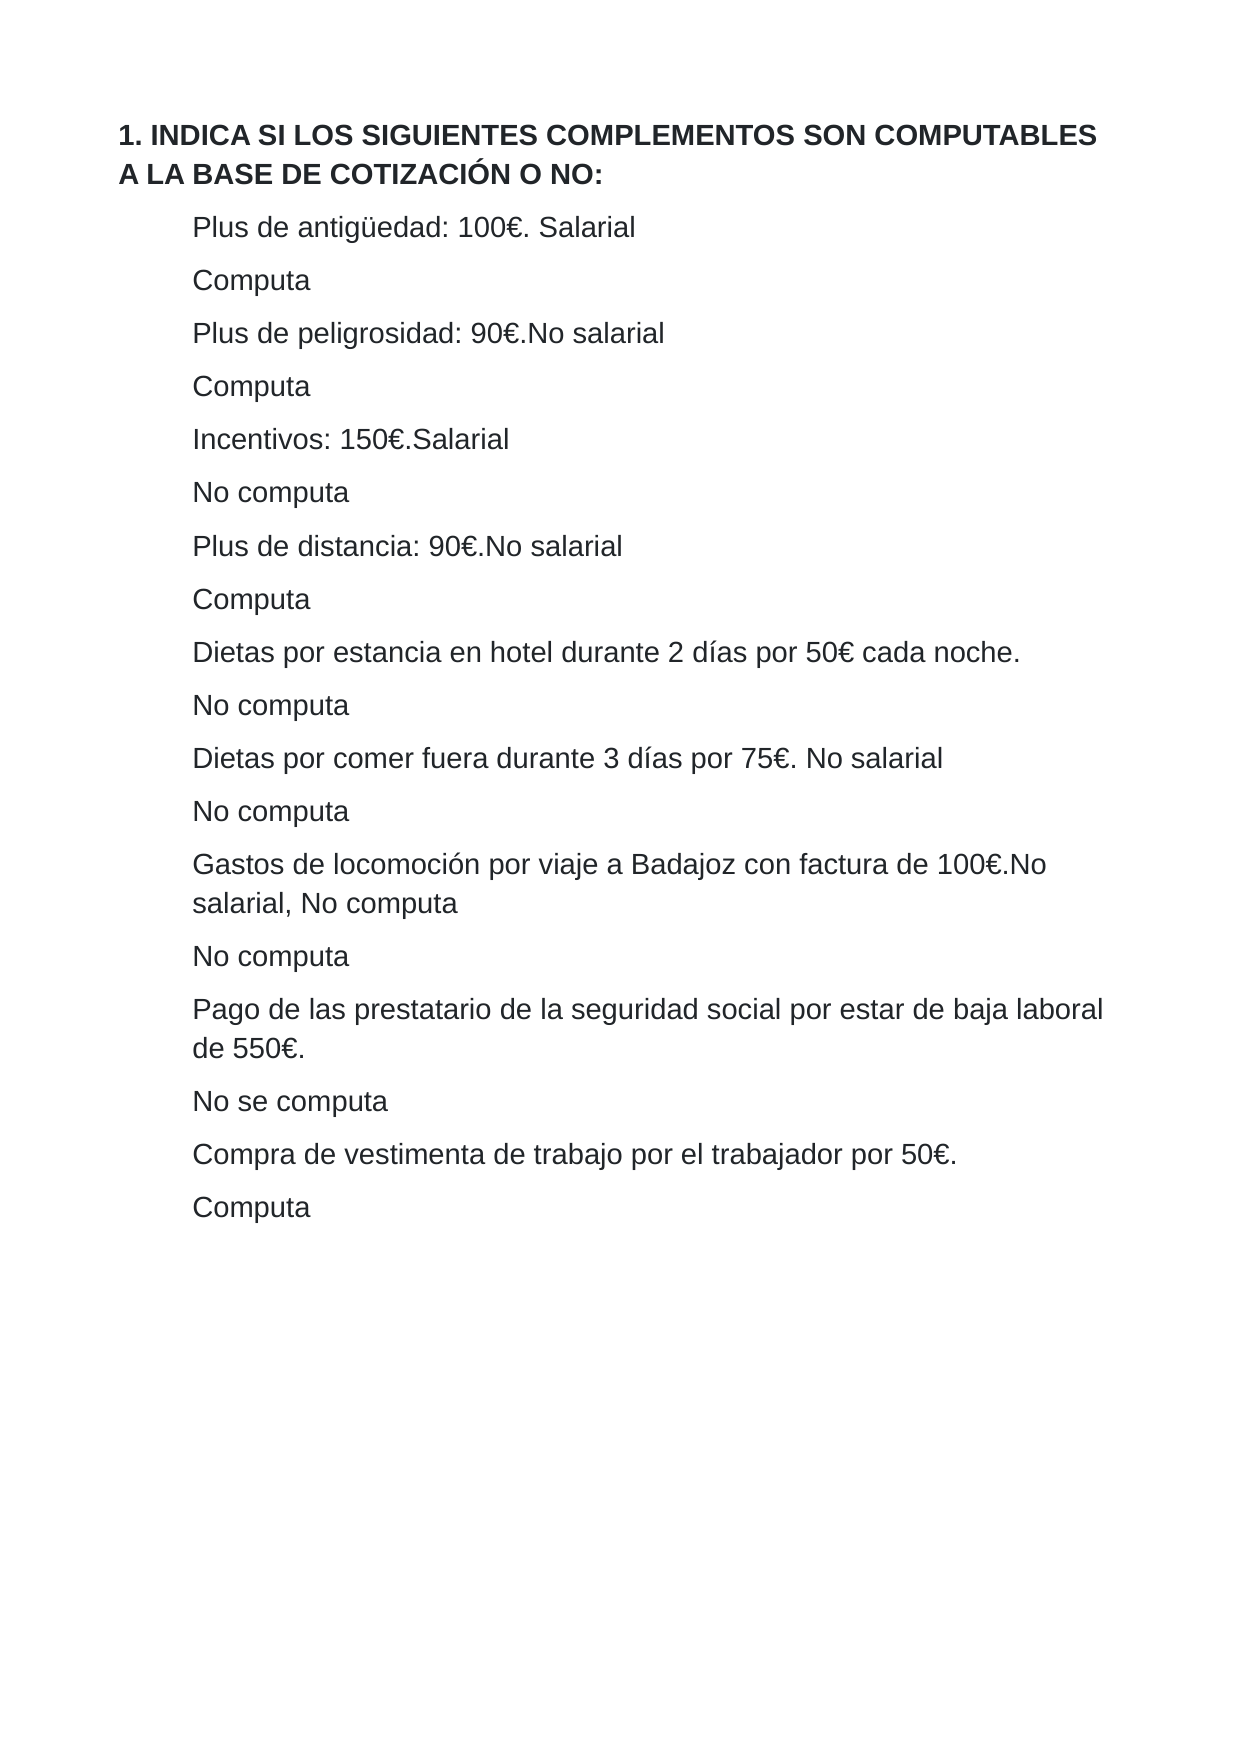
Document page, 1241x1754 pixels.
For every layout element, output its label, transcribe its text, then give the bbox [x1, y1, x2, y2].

list No computa [118, 688, 1122, 721]
list Compra de vestimenta de trabajo por el trabajador por 50€. [118, 1137, 1122, 1170]
list No computa [118, 475, 1122, 509]
list Computa [118, 369, 1122, 403]
list Plus de distancia: 90€.No salarial [118, 528, 1122, 562]
list Incentivos: 150€.Salarial [118, 422, 1122, 456]
list No computa [118, 939, 1122, 972]
list Computa [118, 263, 1122, 296]
list No se computa [118, 1084, 1122, 1117]
list Plus de antigüedad: 100€. Salarial [118, 210, 1122, 243]
list Computa [118, 582, 1122, 615]
text 1. INDICA SI LOS SIGUIENTES COMPLEMENTOS SON COMPUTABLES A LA BASE DE COTIZACIÓN O NO: [118, 118, 1122, 190]
list No computa [118, 794, 1122, 828]
list Plus de peligrosidad: 90€.No salarial [118, 316, 1122, 349]
list Computa [118, 1190, 1122, 1223]
list Dietas por estancia en hotel durante 2 días por 50€ cada noche. [118, 635, 1122, 668]
list Dietas por comer fuera durante 3 días por 75€. No salarial [118, 741, 1122, 774]
list Gastos de locomoción por viaje a Badajoz con factura de 100€.No salarial, No computa [118, 847, 1122, 919]
list Pago de las prestatario de la seguridad social por estar de baja laboral de 550€. [118, 992, 1122, 1064]
